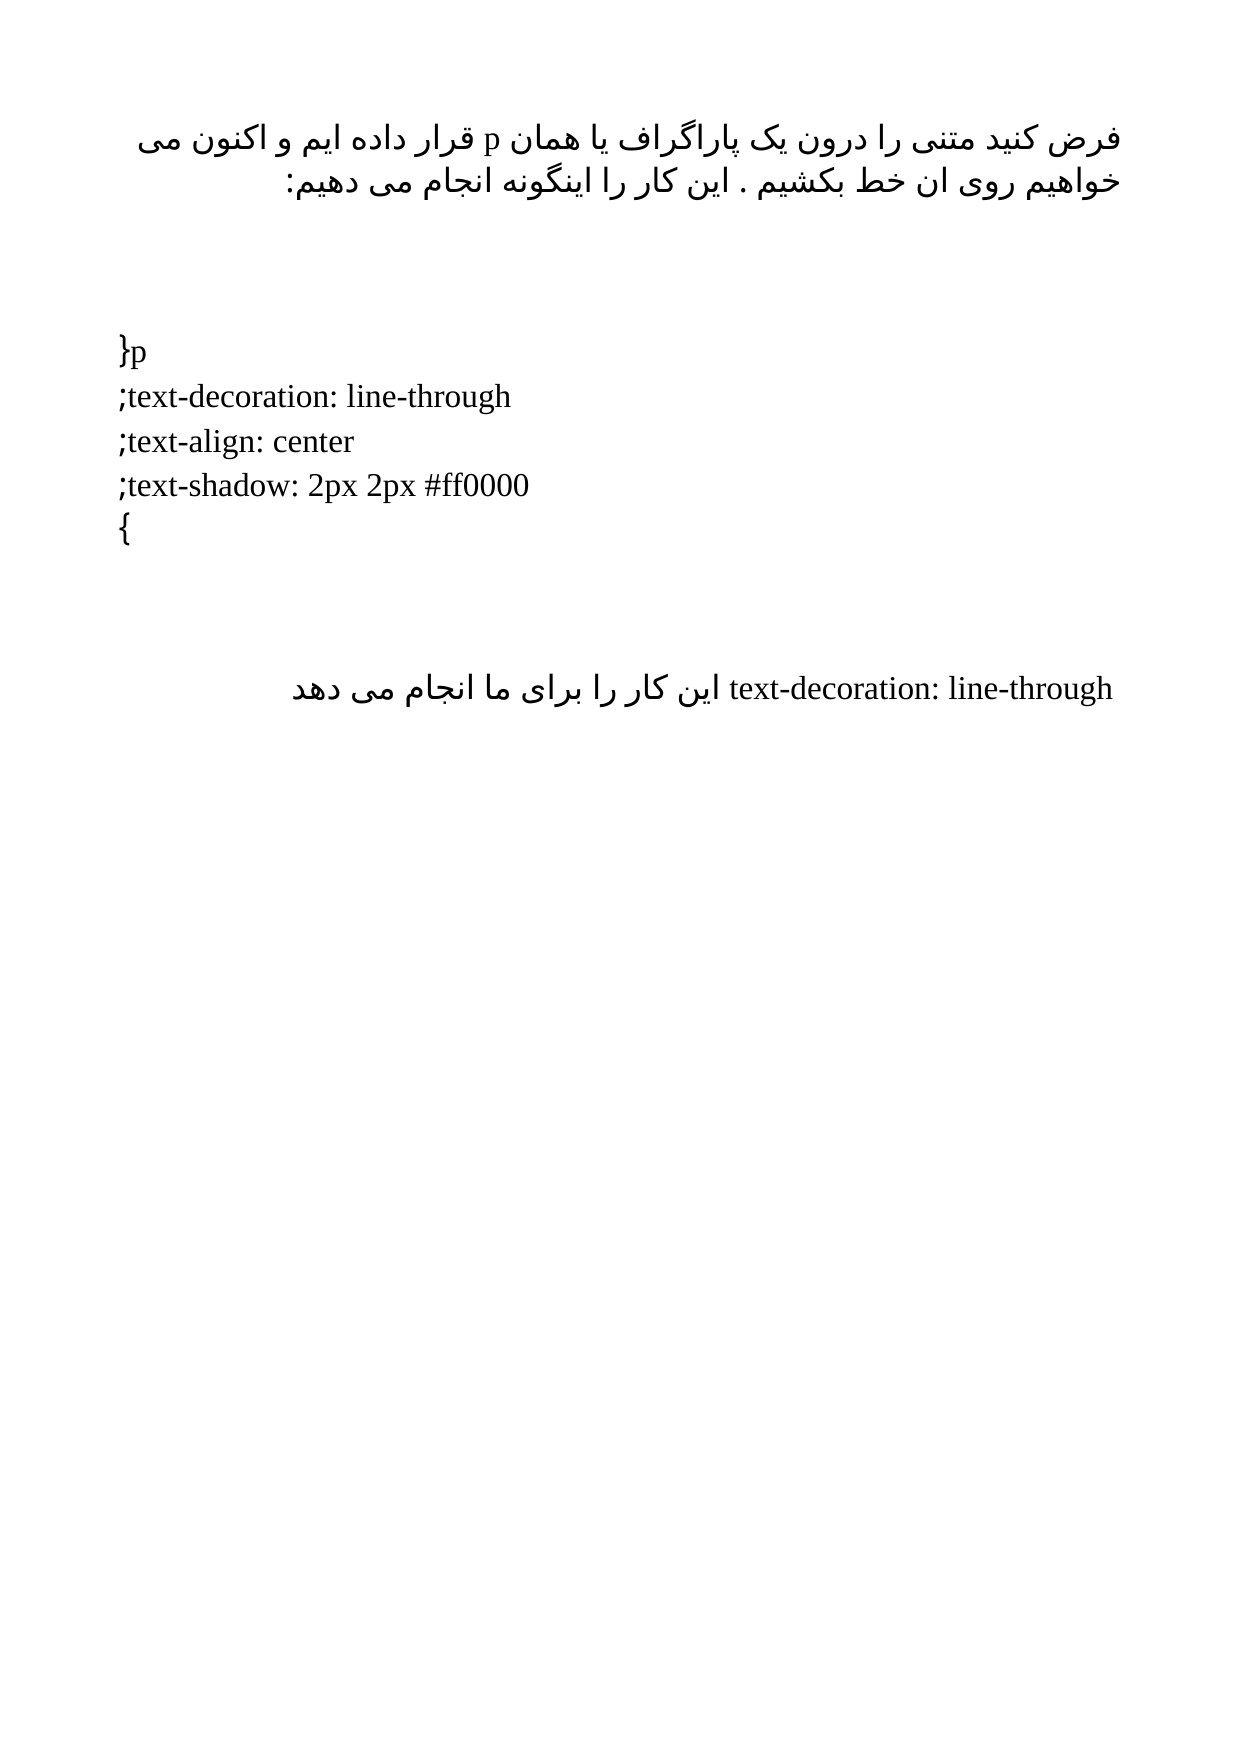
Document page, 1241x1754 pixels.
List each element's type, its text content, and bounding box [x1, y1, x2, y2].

text text-decoration: line-through; [118, 376, 1122, 421]
text text-shadow: 2px 2px #ff0000; [118, 466, 1122, 510]
text text-align: center; [118, 421, 1122, 466]
text فرض کنید متنی را درون یک پاراگراف یا همان p قرار داده ایم و اکنون می خواهیم روی ان خط بکشیم . این کار را اینگونه انجام می دهیم: [118, 118, 1122, 331]
text p{ [118, 331, 1122, 376]
text text-decoration: line-through این کار را برای ما انجام می دهد [118, 669, 1122, 713]
text } [118, 510, 1122, 554]
